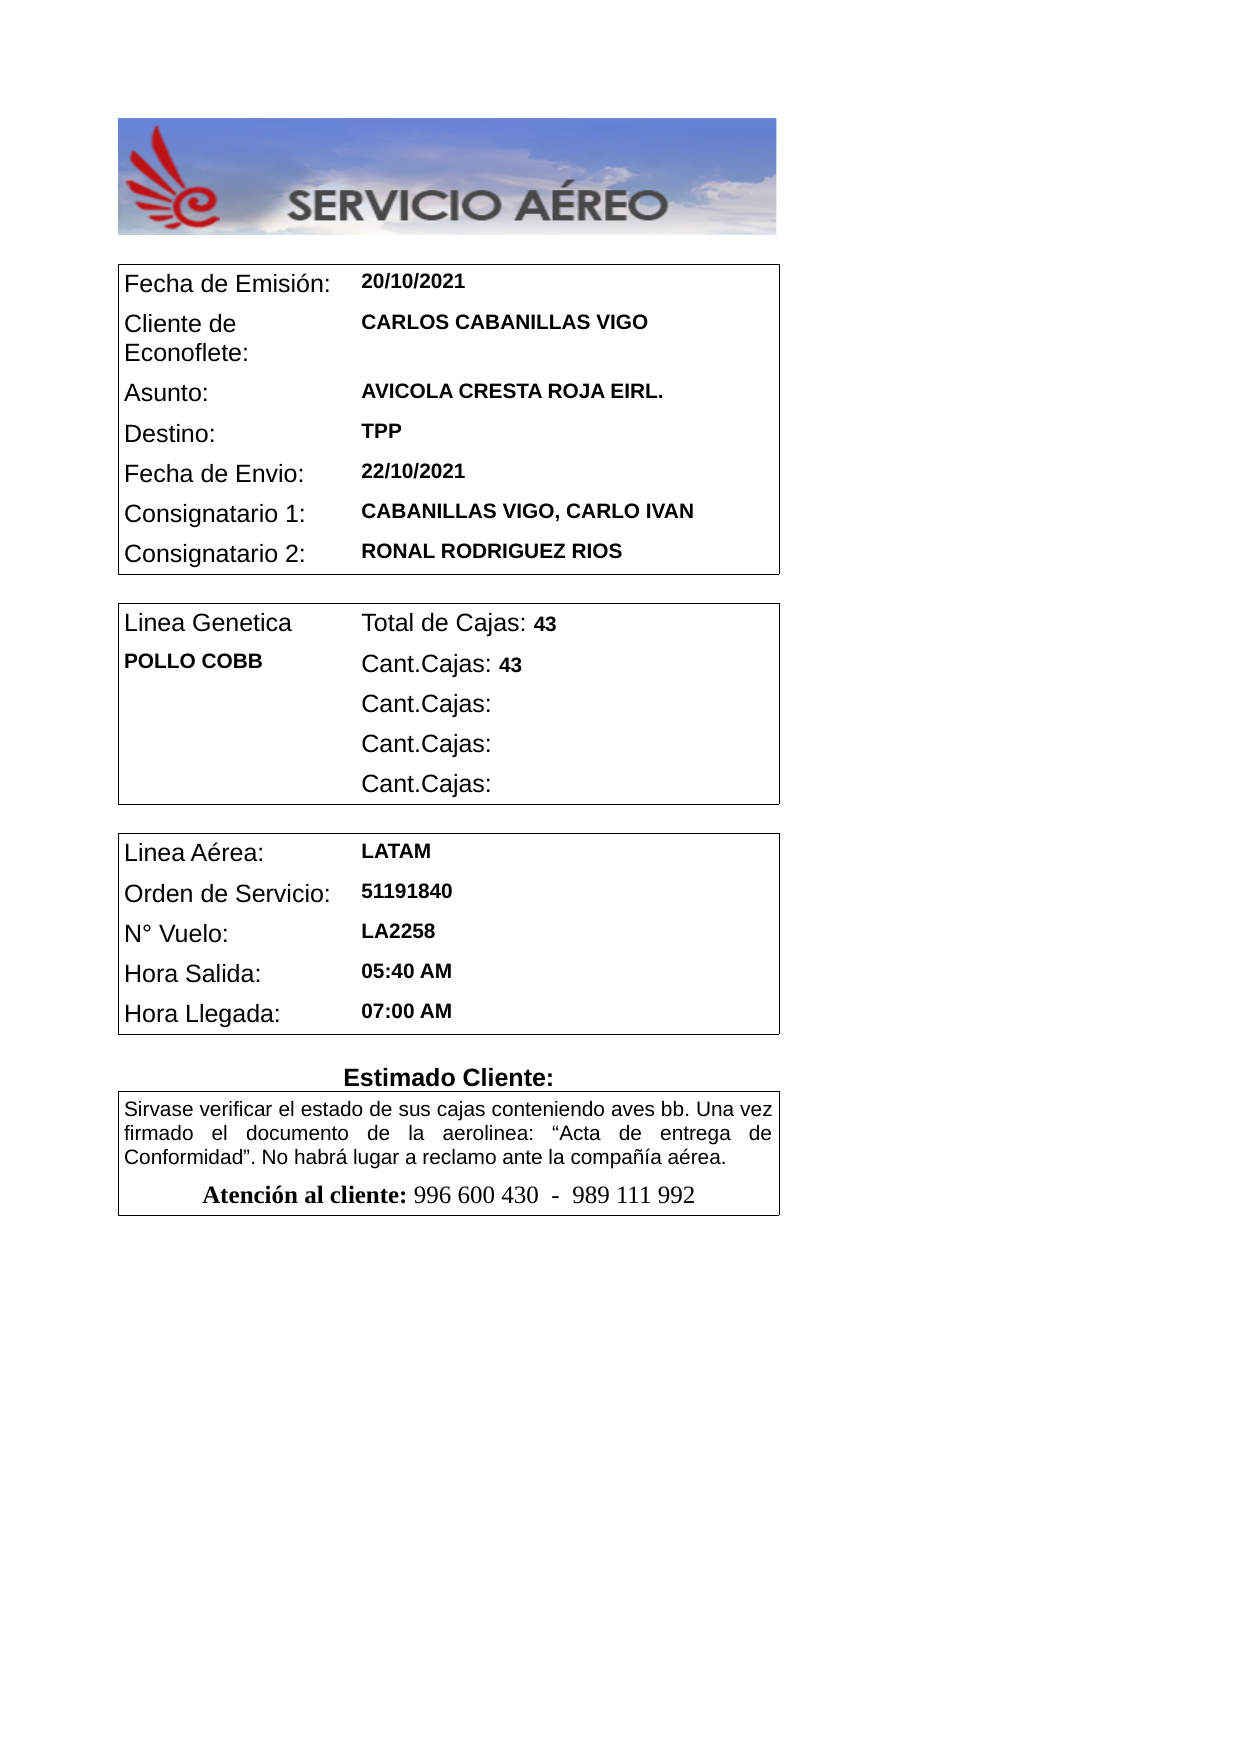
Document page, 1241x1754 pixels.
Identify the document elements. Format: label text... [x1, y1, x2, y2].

table_cell AVICOLA CRESTA ROJA EIRL. [356, 373, 779, 413]
table_cell Linea Aérea: [119, 834, 356, 873]
table_cell Orden de Servicio: [119, 873, 356, 913]
table_cell [356, 575, 779, 603]
table_cell [119, 723, 356, 763]
table_cell 07:00 AM [356, 994, 779, 1034]
table_cell Fecha de Envio: [119, 453, 356, 493]
table_cell RONAL RODRIGUEZ RIOS [356, 534, 779, 574]
table_cell [119, 764, 356, 804]
table_cell LA2258 [356, 913, 779, 953]
table_cell [118, 805, 356, 833]
table_cell Asunto: [119, 373, 356, 413]
table_cell Estimado Cliente: [118, 1035, 779, 1091]
table_cell Hora Llegada: [119, 994, 356, 1034]
table_cell POLLO COBB [119, 643, 356, 683]
table_cell Cant.Cajas: [356, 764, 779, 804]
table_cell Total de Cajas: 43 [356, 604, 779, 643]
table_cell Hora Salida: [119, 953, 356, 993]
table_cell Consignatario 1: [119, 493, 356, 533]
table_cell LATAM [356, 834, 779, 873]
table_cell Consignatario 2: [119, 534, 356, 574]
table_cell TPP [356, 413, 779, 453]
table_cell Cant.Cajas: [356, 723, 779, 763]
table_cell N° Vuelo: [119, 913, 356, 953]
table_cell Cant.Cajas: 43 [356, 643, 779, 683]
table_header Fecha de Emisión: [119, 265, 356, 304]
table_cell [118, 575, 356, 603]
table_cell [119, 683, 356, 723]
table_cell Cant.Cajas: [356, 683, 779, 723]
table_cell Linea Genetica [119, 604, 356, 643]
table_cell 22/10/2021 [356, 453, 779, 493]
table_cell 05:40 AM [356, 953, 779, 993]
table_cell CARLOS CABANILLAS VIGO [356, 304, 779, 373]
table_cell [356, 805, 779, 833]
table_header 20/10/2021 [356, 265, 779, 304]
picture [118, 118, 777, 235]
table_cell CABANILLAS VIGO, CARLO IVAN [356, 493, 779, 533]
table_cell 51191840 [356, 873, 779, 913]
table_cell Cliente de Econoflete: [119, 304, 356, 373]
table_cell Sirvase verificar el estado de sus cajas conteniendo aves bb. Una vez firmado el documento de la aerolinea: “Acta de entrega de Conformidad”. No habrá lugar a reclamo ante la compañía aérea. [119, 1092, 779, 1175]
table_cell Atención al cliente: 996 600 430 - 989 111 992 [119, 1175, 779, 1215]
table_cell Destino: [119, 413, 356, 453]
